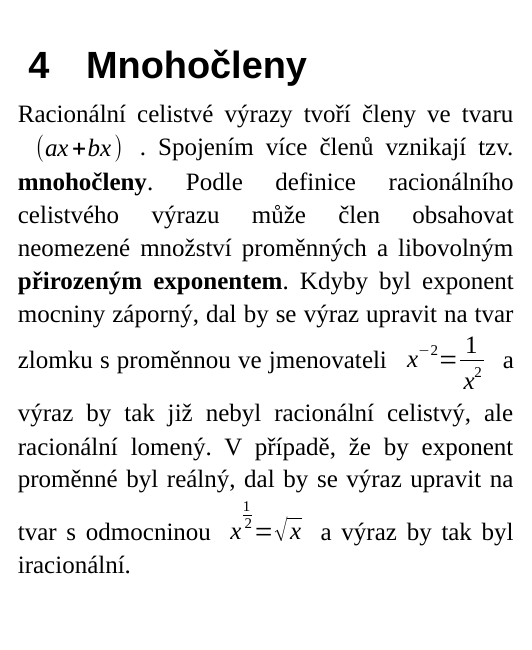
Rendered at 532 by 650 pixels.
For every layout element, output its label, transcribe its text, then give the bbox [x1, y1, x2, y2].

subtitle Mnohočleny [18, 43, 514, 86]
text Racionální celistvé výrazy tvoří členy ve tvaru. Spojením více členů vznikají tzv. mnohočleny. Podle definice racionálního celistvého výrazu může člen obsahovat neomezené množství proměnných a libovolným přirozeným exponentem. Kdyby byl exponent mocniny záporný, dal by se výraz upravit na tvar zlomku s proměnnou ve jmenovatelia výraz by tak již nebyl racionální celistvý, ale racionální lomený. V případě, že by exponent proměnné byl reálný, dal by se výraz upravit na tvar s odmocninoua výraz by tak byl iracionální. [18, 99, 514, 579]
